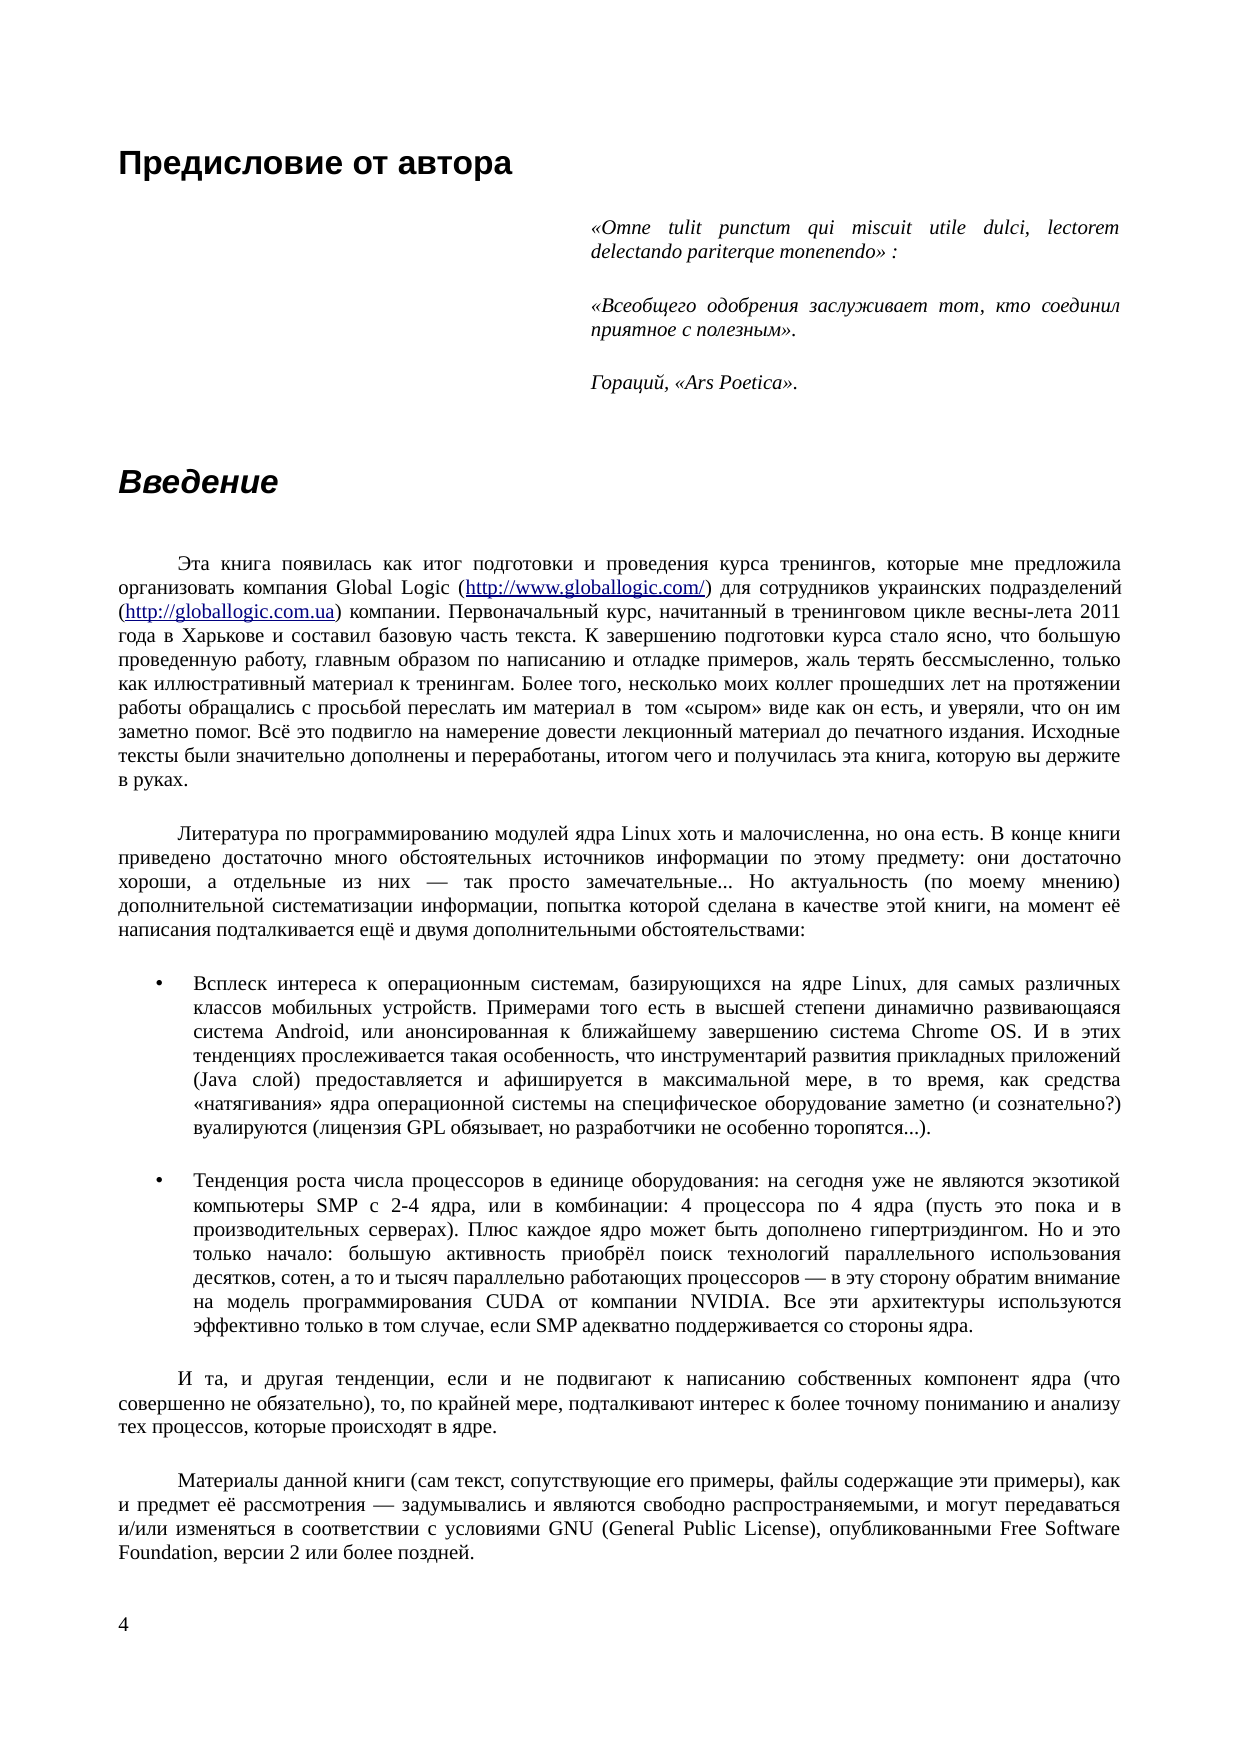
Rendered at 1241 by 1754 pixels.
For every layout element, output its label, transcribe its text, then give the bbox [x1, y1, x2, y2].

text «Всеобщего одобрения заслуживает тот, кто соединил приятное с полезным». [591, 292, 1122, 341]
text Литература по программированию модулей ядра Linux хоть и малочисленна, но она есть. В конце книги приведено достаточно много обстоятельных источников информации по этому предмету: они достаточно хороши, а отдельные из них — так просто замечательные... Но актуальность (по моему мнению) дополнительной систематизации информации, попытка которой сделана в качестве этой книги, на момент её написания подталкивается ещё и двумя дополнительными обстоятельствами: [118, 821, 1122, 941]
text И та, и другая тенденции, если и не подвигают к написанию собственных компонент ядра (что совершенно не обязательно), то, по крайней мере, подталкивают интерес к более точному пониманию и анализу тех процессов, которые происходят в ядре. [118, 1366, 1122, 1438]
list Всплеск интереса к операционным системам, базирующихся на ядре Linux, для самых различных классов мобильных устройств. Примерами того есть в высшей степени динамично развивающаяся система Android, или анонсированная к ближайшему завершению система Chrome OS. И в этих тенденциях прослеживается такая особенность, что инструментарий развития прикладных приложений (Java слой) предоставляется и афишируется в максимальной мере, в то время, как средства «натягивания» ядра операционной системы на специфическое оборудование заметно (и сознательно?) вуалируются (лицензия GPL обязывает, но разработчики не особенно торопятся...). [156, 971, 1122, 1139]
text «Omne tulit punctum qui miscuit utile dulci, lectorem delectando pariterque monenendo» : [591, 215, 1122, 263]
text Эта книга появилась как итог подготовки и проведения курса тренингов, которые мне предложила организовать компания Global Logic (http://www.globallogic.com/) для сотрудников украинских подразделений (http://globallogic.com.ua) компании. Первоначальный курс, начитанный в тренинговом цикле весны-лета 2011 года в Харькове и составил базовую часть текста. К завершению подготовки курса стало ясно, что большую проведенную работу, главным образом по написанию и отладке примеров, жаль терять бессмысленно, только как иллюстративный материал к тренингам. Более того, несколько моих коллег прошедших лет на протяжении работы обращались с просьбой переслать им материал в том «сыром» виде как он есть, и уверяли, что он им заметно помог. Всё это подвигло на намерение довести лекционный материал до печатного издания. Исходные тексты были значительно дополнены и переработаны, итогом чего и получилась эта книга, которую вы держите в руках. [118, 551, 1122, 791]
list Тенденция роста числа процессоров в единице оборудования: на сегодня уже не являются экзотикой компьютеры SMP с 2-4 ядра, или в комбинации: 4 процессора по 4 ядра (пусть это пока и в производительных серверах). Плюс каждое ядро может быть дополнено гипертриэдингом. Но и это только начало: большую активность приобрёл поиск технологий параллельного использования десятков, сотен, а то и тысяч параллельно работающих процессоров — в эту сторону обратим внимание на модель программирования CUDA от компании NVIDIA. Все эти архитектуры используются эффективно только в том случае, если SMP адекватно поддерживается со стороны ядра. [156, 1168, 1122, 1337]
text Материалы данной книги (сам текст, сопутствующие его примеры, файлы содержащие эти примеры), как и предмет её рассмотрения — задумывались и являются свободно распространяемыми, и могут передаваться и/или изменяться в соответствии с условиями GNU (General Public License), опубликованными Free Software Foundation, версии 2 или более поздней. [118, 1468, 1122, 1564]
subtitle Предисловие от автора [118, 143, 1122, 182]
text Гораций, «Ars Poetica». [591, 370, 1122, 394]
subtitle Введение [118, 462, 1122, 501]
